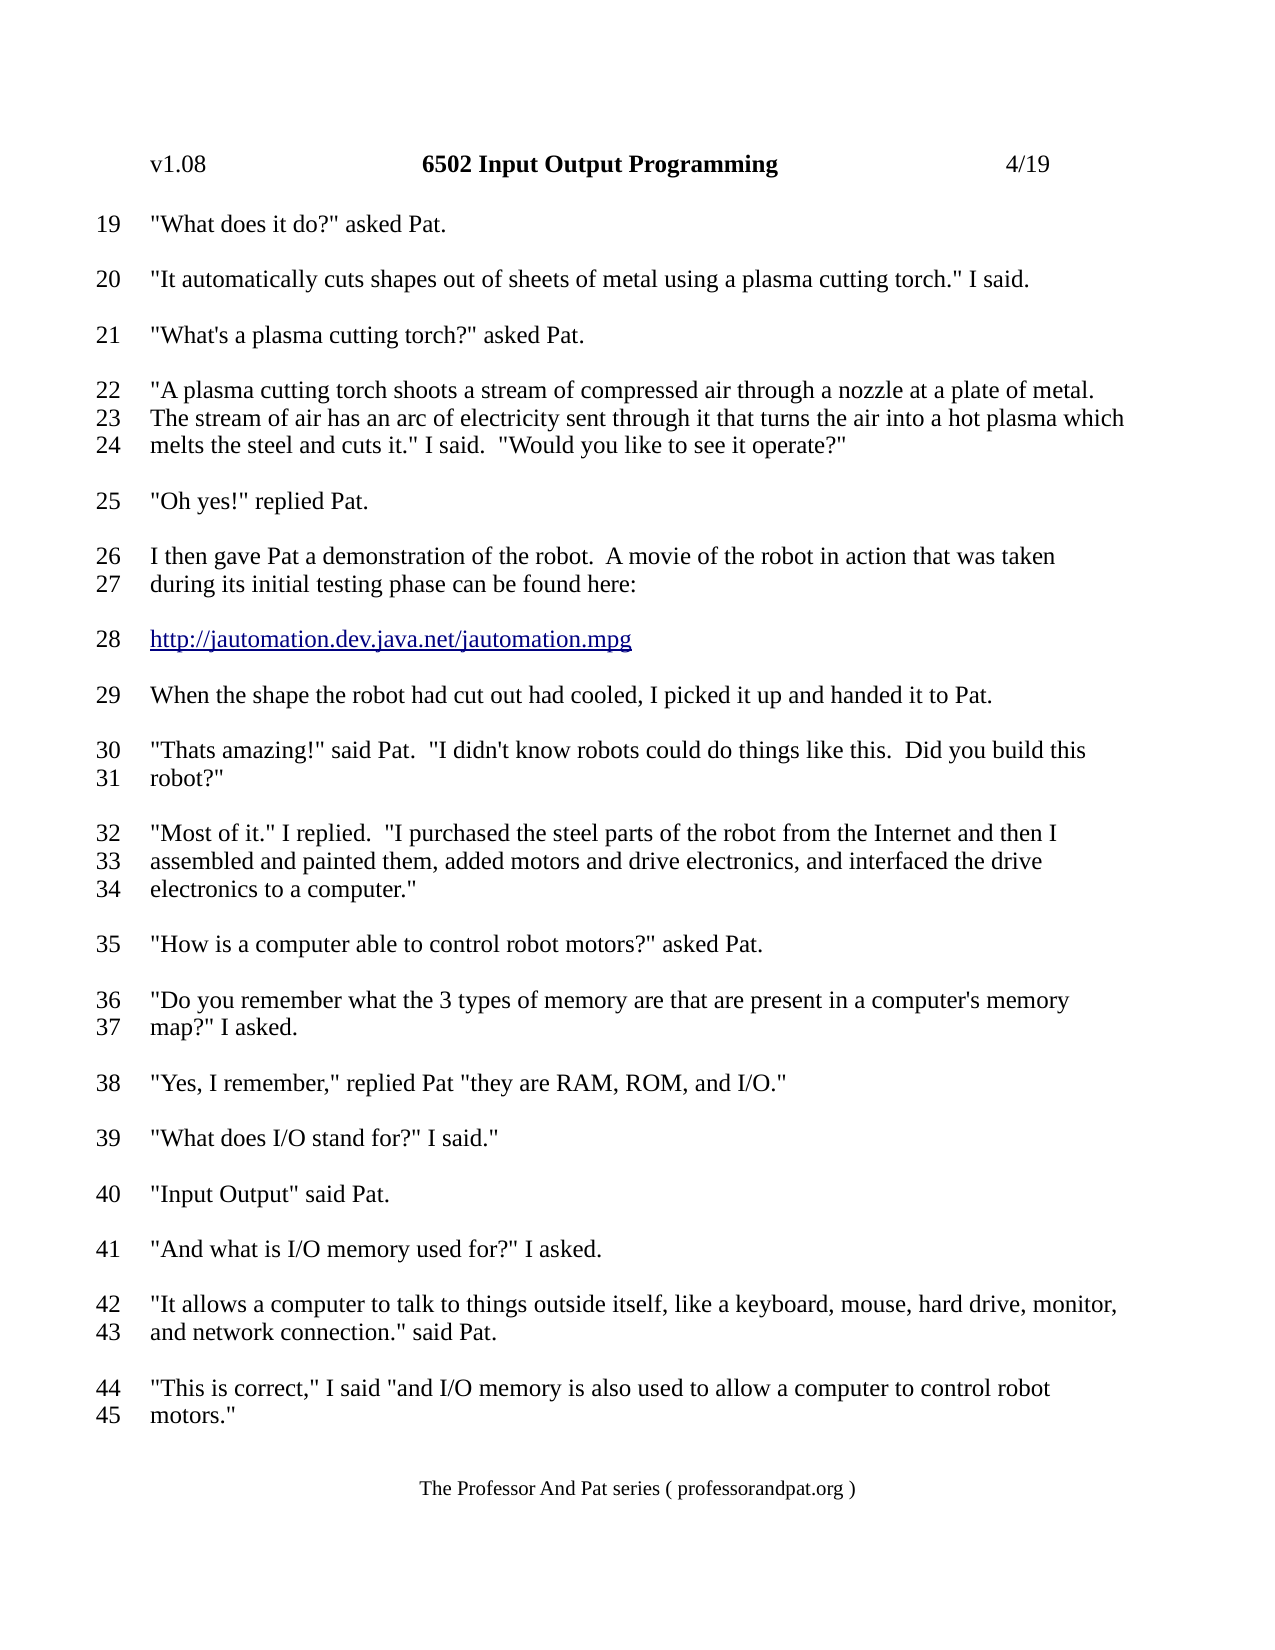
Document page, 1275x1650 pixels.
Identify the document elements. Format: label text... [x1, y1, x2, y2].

text http://jautomation.dev.java.net/jautomation.mpg [150, 626, 1125, 653]
text "What does I/O stand for?" I said." [150, 1124, 1125, 1152]
text "This is correct," I said "and I/O memory is also used to allow a computer to control robot motors." [150, 1374, 1125, 1429]
text "Thats amazing!" said Pat. "I didn't know robots could do things like this. Did you build this robot?" [150, 736, 1125, 792]
text I then gave Pat a demonstration of the robot. A movie of the robot in action that was taken during its initial testing phase can be found here: [150, 542, 1125, 598]
text "Oh yes!" replied Pat. [150, 487, 1125, 515]
text "What's a plasma cutting torch?" asked Pat. [150, 321, 1125, 348]
text "It allows a computer to talk to things outside itself, like a keyboard, mouse, hard drive, monitor, and network connection." said Pat. [150, 1291, 1125, 1346]
text "A plasma cutting torch shoots a stream of compressed air through a nozzle at a plate of metal. The stream of air has an arc of electricity sent through it that turns the air into a hot plasma which melts the steel and cuts it." I said. "Would you like to see it operate?" [150, 376, 1125, 459]
text "And what is I/O memory used for?" I asked. [150, 1235, 1125, 1263]
text When the shape the robot had cut out had cooled, I picked it up and handed it to Pat. [150, 681, 1125, 709]
text "Most of it." I replied. "I purchased the steel parts of the robot from the Internet and then I assembled and painted them, added motors and drive electronics, and interfaced the drive electronics to a computer." [150, 819, 1125, 903]
text "Yes, I remember," replied Pat "they are RAM, ROM, and I/O." [150, 1069, 1125, 1097]
text "Input Output" said Pat. [150, 1180, 1125, 1207]
text "What does it do?" asked Pat. [150, 210, 1125, 238]
text "How is a computer able to control robot motors?" asked Pat. [150, 930, 1125, 958]
text "Do you remember what the 3 types of memory are that are present in a computer's memory map?" I asked. [150, 986, 1125, 1041]
text "It automatically cuts shapes out of sheets of metal using a plasma cutting torch." I said. [150, 265, 1125, 293]
